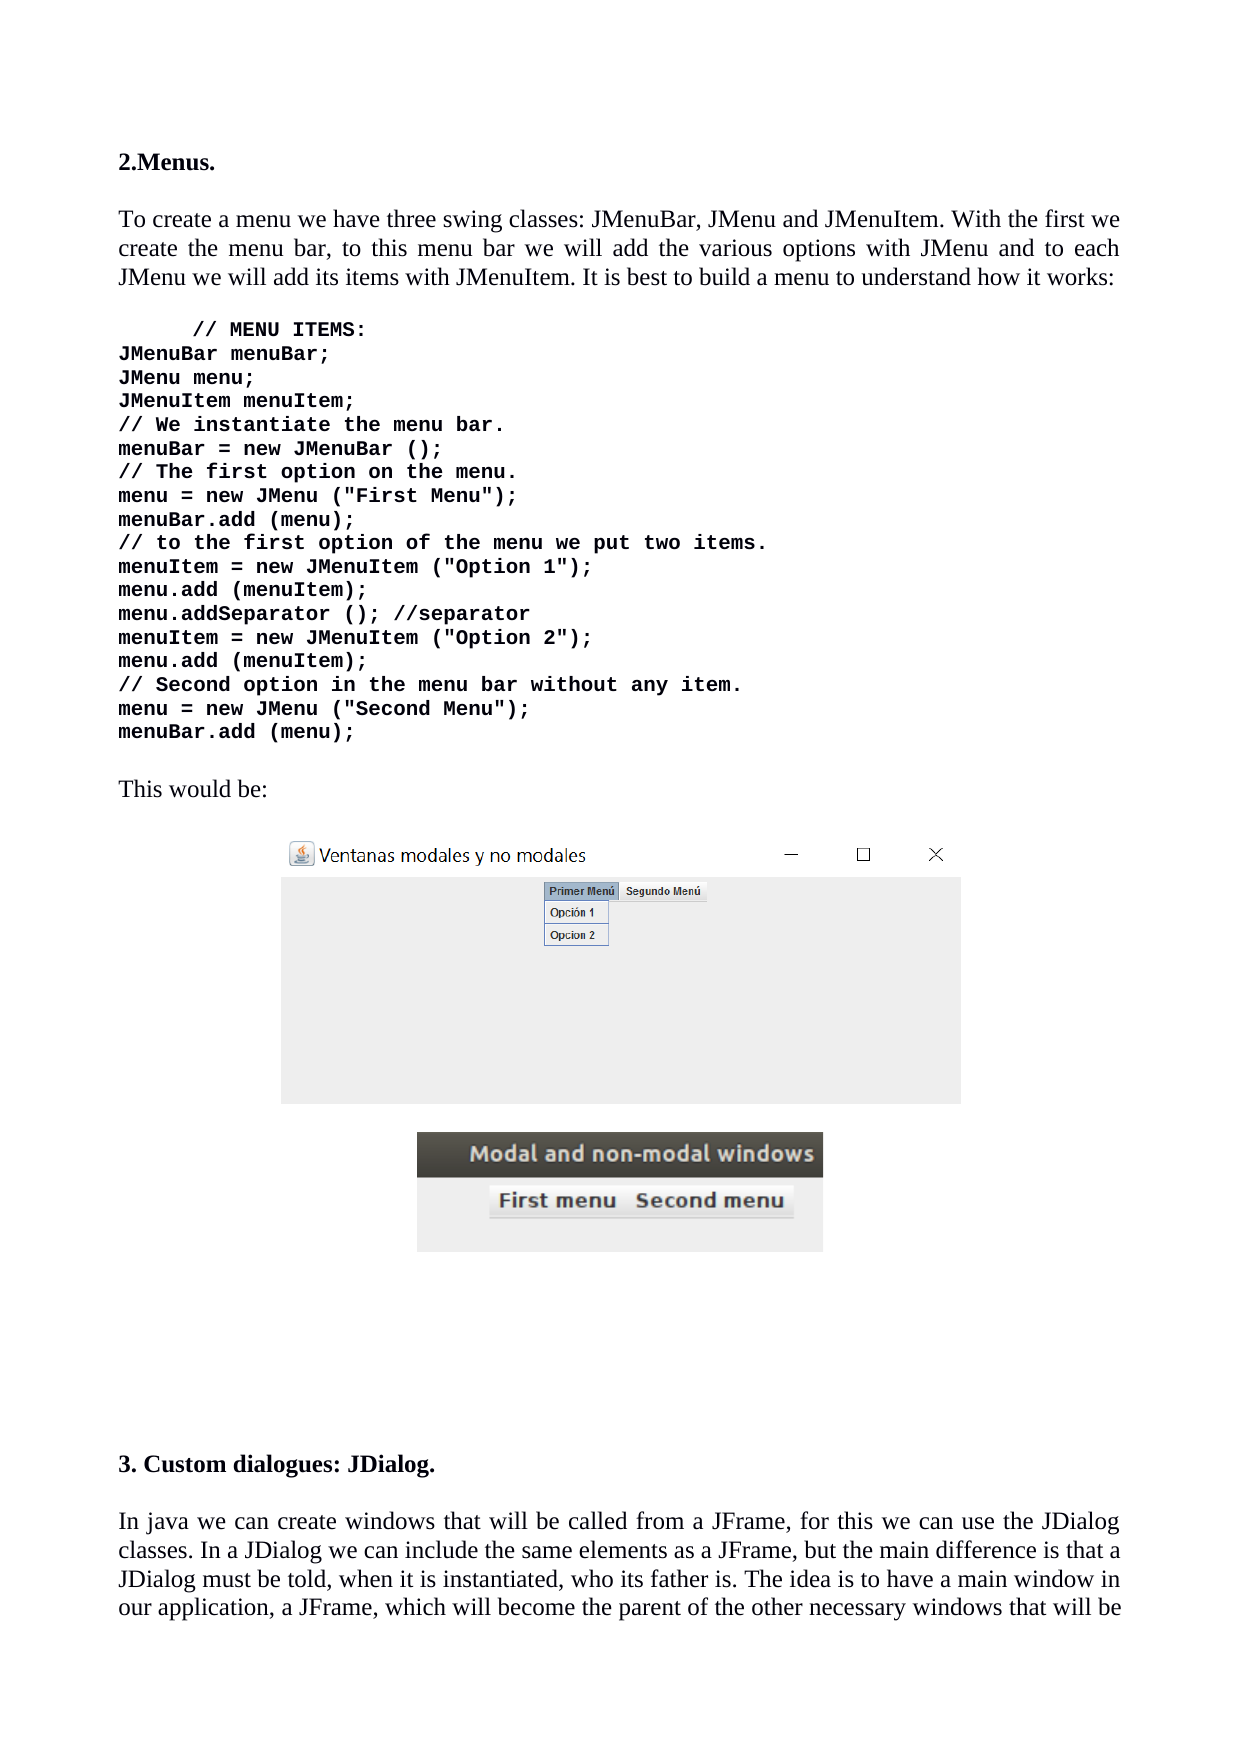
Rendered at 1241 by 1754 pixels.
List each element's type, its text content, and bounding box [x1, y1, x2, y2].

text menu.addSeparator (); //separator [118, 603, 1122, 627]
text menuBar.add (menu); [118, 508, 1122, 532]
text menuItem = new JMenuItem ("Option 1"); [118, 556, 1122, 579]
text menu.add (menuItem); [118, 579, 1122, 603]
text 3. Custom dialogues: JDialog. [118, 1449, 1122, 1477]
text 2.Menus. [118, 147, 1122, 176]
text // We instantiate the menu bar. [118, 414, 1122, 438]
text // to the first option of the menu we put two items. [118, 532, 1122, 556]
text In java we can create windows that will be called from a JFrame, for this we can use the JDialog classes. In a JDialog we can include the same elements as a JFrame, but the main difference is that a JDialog must be told, when it is instantiated, who its father is. The idea is to have a main window in our application, a JFrame, which will become the parent of the other necessary windows that will be [118, 1506, 1122, 1621]
picture [417, 1132, 824, 1252]
text // MENU ITEMS: [118, 319, 1122, 343]
text // Second option in the menu bar without any item. [118, 674, 1122, 698]
text To create a menu we have three swing classes: JMenuBar, JMenu and JMenuItem. With the first we create the menu bar, to this menu bar we will add the various options with JMenu and to each JMenu we will add its items with JMenuItem. It is best to build a menu to understand how it works: [118, 204, 1122, 291]
text menu = new JMenu ("Second Menu"); [118, 698, 1122, 721]
text menu.add (menuItem); [118, 650, 1122, 674]
text JMenu menu; [118, 367, 1122, 390]
text menu = new JMenu ("First Menu"); [118, 485, 1122, 508]
text This would be: [118, 774, 1122, 802]
picture [281, 831, 961, 1104]
text JMenuItem menuItem; [118, 390, 1122, 414]
text // The first option on the menu. [118, 461, 1122, 485]
text menuBar = new JMenuBar (); [118, 438, 1122, 461]
text JMenuBar menuBar; [118, 343, 1122, 367]
text menuBar.add (menu); [118, 721, 1122, 745]
text menuItem = new JMenuItem ("Option 2"); [118, 627, 1122, 650]
